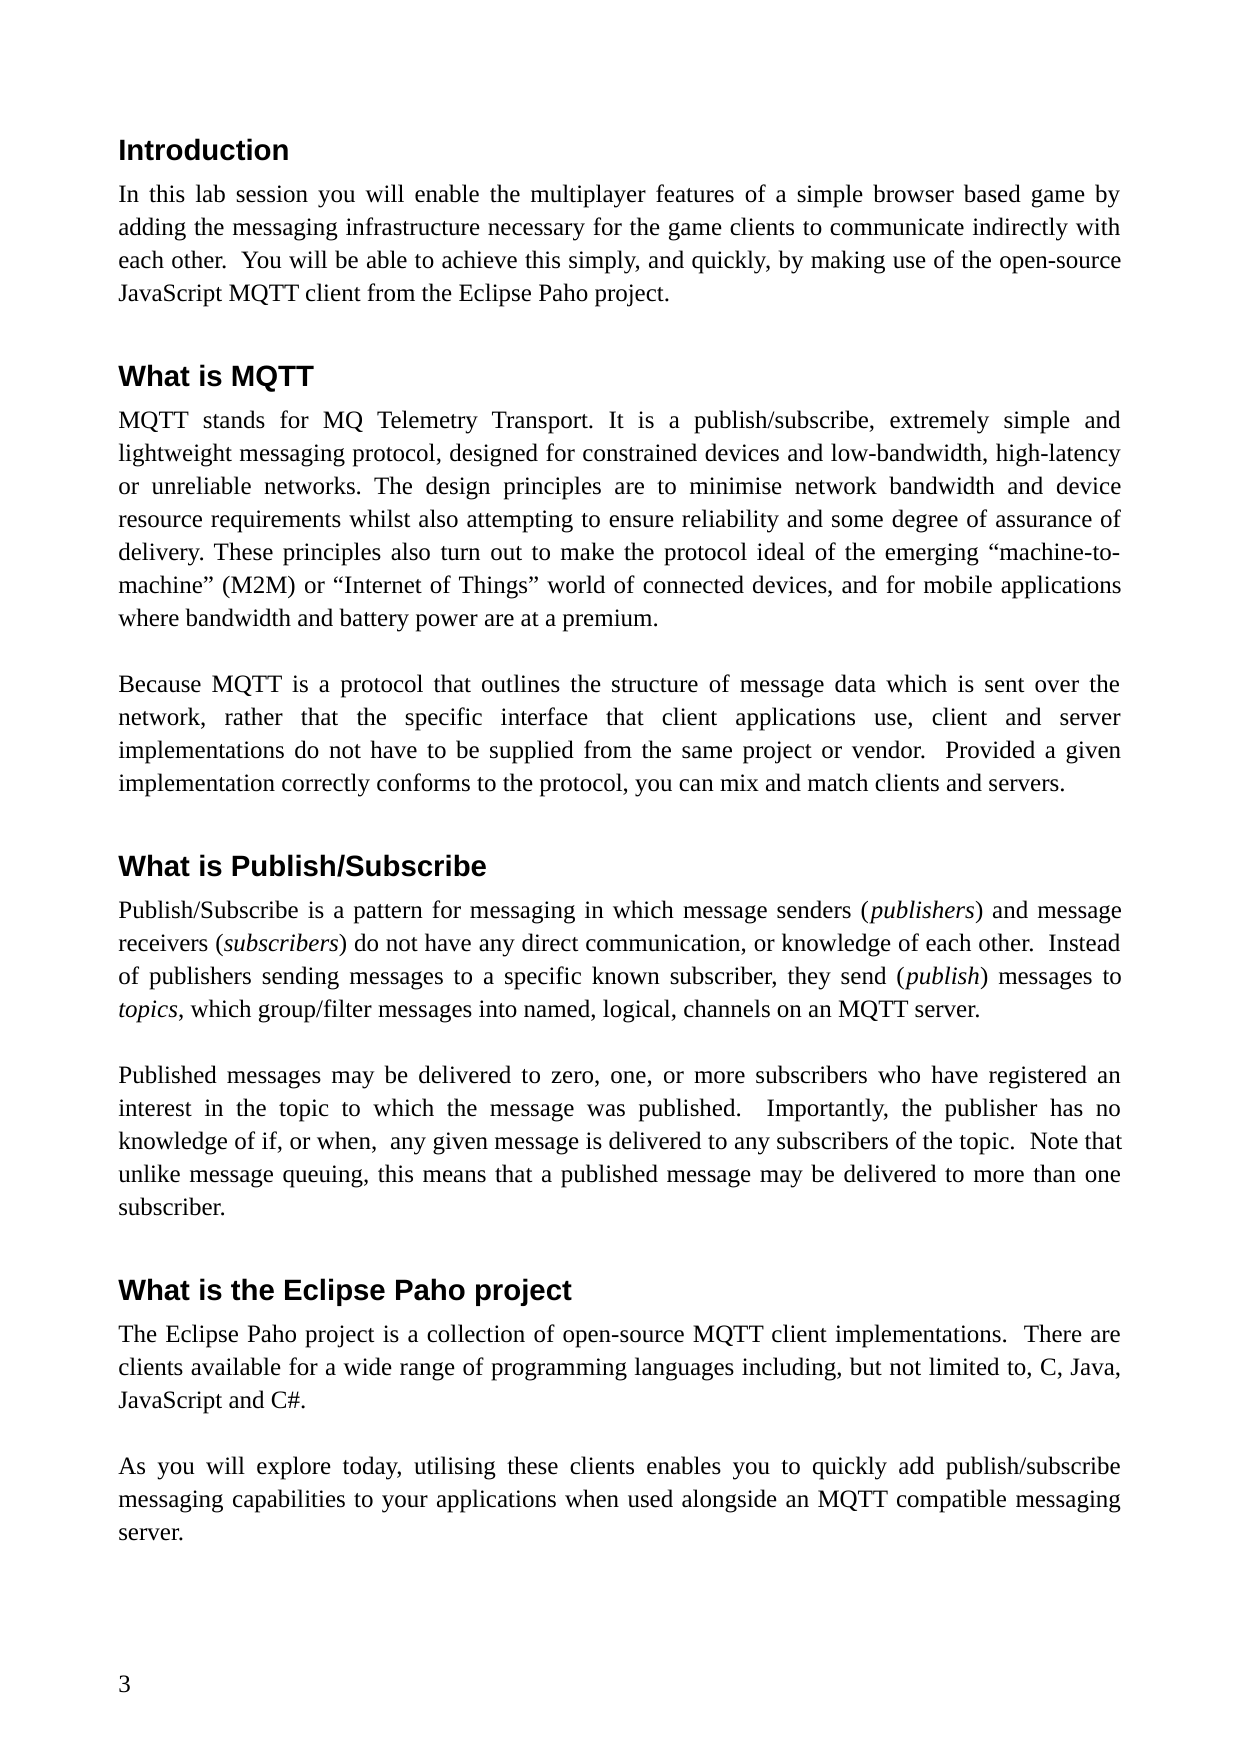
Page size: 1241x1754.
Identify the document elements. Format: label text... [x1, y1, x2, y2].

text As you will explore today, utilising these clients enables you to quickly add publish/subscribe messaging capabilities to your applications when used alongside an MQTT compatible messaging server. [118, 1451, 1122, 1546]
subtitle What is MQTT [118, 359, 1122, 392]
text Because MQTT is a protocol that outlines the structure of message data which is sent over the network, rather that the specific interface that client applications use, client and server implementations do not have to be supplied from the same project or vendor. Provided a given implementation correctly conforms to the protocol, you can mix and match clients and servers. [118, 669, 1122, 797]
text The Eclipse Paho project is a collection of open-source MQTT client implementations. There are clients available for a wide range of programming languages including, but not limited to, C, Java, JavaScript and C#. [118, 1319, 1122, 1414]
text Published messages may be delivered to zero, one, or more subscribers who have registered an interest in the topic to which the message was published. Importantly, the publisher has no knowledge of if, or when, any given message is delivered to any subscribers of the topic. Note that unlike message queuing, this means that a published message may be delivered to more than one subscriber. [118, 1060, 1122, 1221]
text Publish/Subscribe is a pattern for messaging in which message senders (publishers) and message receivers (subscribers) do not have any direct communication, or knowledge of each other. Instead of publishers sending messages to a specific known subscriber, they send (publish) messages to topics, which group/filter messages into named, logical, channels on an MQTT server. [118, 895, 1122, 1023]
subtitle Introduction [118, 133, 1122, 166]
text In this lab session you will enable the multiplayer features of a simple browser based game by adding the messaging infrastructure necessary for the game clients to communicate indirectly with each other. You will be able to achieve this simply, and quickly, by making use of the open-source JavaScript MQTT client from the Eclipse Paho project. [118, 179, 1122, 307]
subtitle What is Publish/Subscribe [118, 849, 1122, 882]
text MQTT stands for MQ Telemetry Transport. It is a publish/subscribe, extremely simple and lightweight messaging protocol, designed for constrained devices and low-bandwidth, high-latency or unreliable networks. The design principles are to minimise network bandwidth and device resource requirements whilst also attempting to ensure reliability and some degree of assurance of delivery. These principles also turn out to make the protocol ideal of the emerging “machine-to-machine” (M2M) or “Internet of Things” world of connected devices, and for mobile applications where bandwidth and battery power are at a premium. [118, 405, 1122, 632]
subtitle What is the Eclipse Paho project [118, 1273, 1122, 1307]
